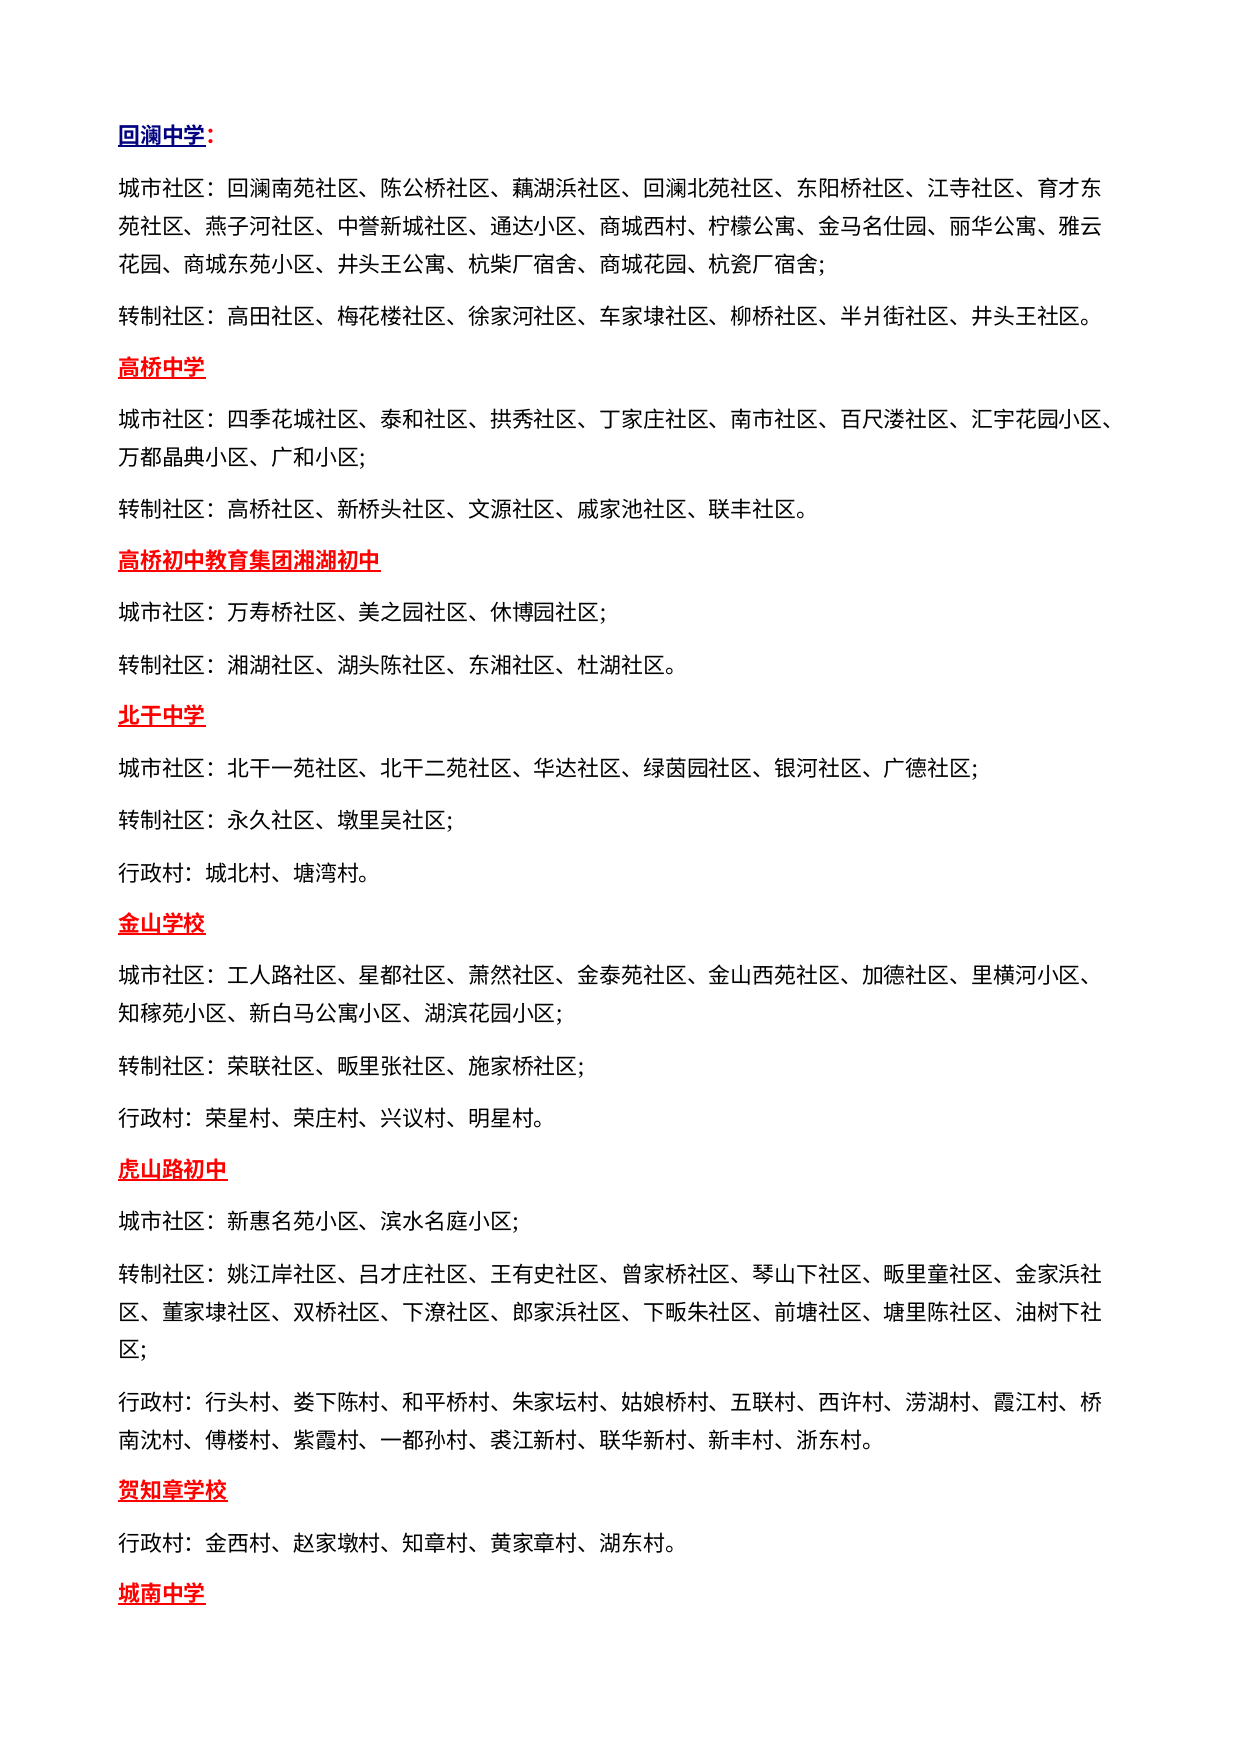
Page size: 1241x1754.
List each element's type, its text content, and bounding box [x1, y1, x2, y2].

text 转制社区：永久社区、墩里吴社区; [118, 803, 1122, 835]
text 虎山路初中 [118, 1154, 1122, 1183]
text 转制社区：高田社区、梅花楼社区、徐家河社区、车家埭社区、柳桥社区、半爿街社区、井头王社区。 [118, 299, 1122, 331]
text 城市社区：回澜南苑社区、陈公桥社区、藕湖浜社区、回澜北苑社区、东阳桥社区、江寺社区、育才东苑社区、燕子河社区、中誉新城社区、通达小区、商城西村、柠檬公寓、金马名仕园、丽华公寓、雅云花园、商城东苑小区、井头王公寓、杭柴厂宿舍、商城花园、杭瓷厂宿舍; [118, 171, 1122, 278]
text 贺知章学校 [118, 1475, 1122, 1505]
text 行政村：金西村、赵家墩村、知章村、黄家章村、湖东村。 [118, 1526, 1122, 1557]
text 高桥中学 [118, 352, 1122, 381]
text 转制社区：姚江岸社区、吕才庄社区、王有史社区、曾家桥社区、琴山下社区、畈里童社区、金家浜社区、董家埭社区、双桥社区、下潦社区、郎家浜社区、下畈朱社区、前塘社区、塘里陈社区、油树下社区; [118, 1257, 1122, 1364]
text 回澜中学： [118, 118, 1122, 150]
text 转制社区：湘湖社区、湖头陈社区、东湘社区、杜湖社区。 [118, 648, 1122, 679]
text 北干中学 [118, 700, 1122, 730]
text 行政村：荣星村、荣庄村、兴议村、明星村。 [118, 1101, 1122, 1133]
text 城市社区：万寿桥社区、美之园社区、休博园社区; [118, 595, 1122, 627]
text 城市社区：新惠名苑小区、滨水名庭小区; [118, 1204, 1122, 1236]
text 城市社区：工人路社区、星都社区、萧然社区、金泰苑社区、金山西苑社区、加德社区、里横河小区、知稼苑小区、新白马公寓小区、湖滨花园小区; [118, 958, 1122, 1028]
text 行政村：城北村、塘湾村。 [118, 856, 1122, 887]
text 城南中学 [118, 1578, 1122, 1608]
text 转制社区：高桥社区、新桥头社区、文源社区、戚家池社区、联丰社区。 [118, 492, 1122, 524]
text 转制社区：荣联社区、畈里张社区、施家桥社区; [118, 1049, 1122, 1080]
text 金山学校 [118, 908, 1122, 938]
text 行政村：行头村、娄下陈村、和平桥村、朱家坛村、姑娘桥村、五联村、西许村、涝湖村、霞江村、桥南沈村、傅楼村、紫霞村、一都孙村、裘江新村、联华新村、新丰村、浙东村。 [118, 1385, 1122, 1454]
text 城市社区：四季花城社区、泰和社区、拱秀社区、丁家庄社区、南市社区、百尺溇社区、汇宇花园小区、万都晶典小区、广和小区; [118, 402, 1122, 472]
text 高桥初中教育集团湘湖初中 [118, 545, 1122, 575]
text 城市社区：北干一苑社区、北干二苑社区、华达社区、绿茵园社区、银河社区、广德社区; [118, 751, 1122, 782]
